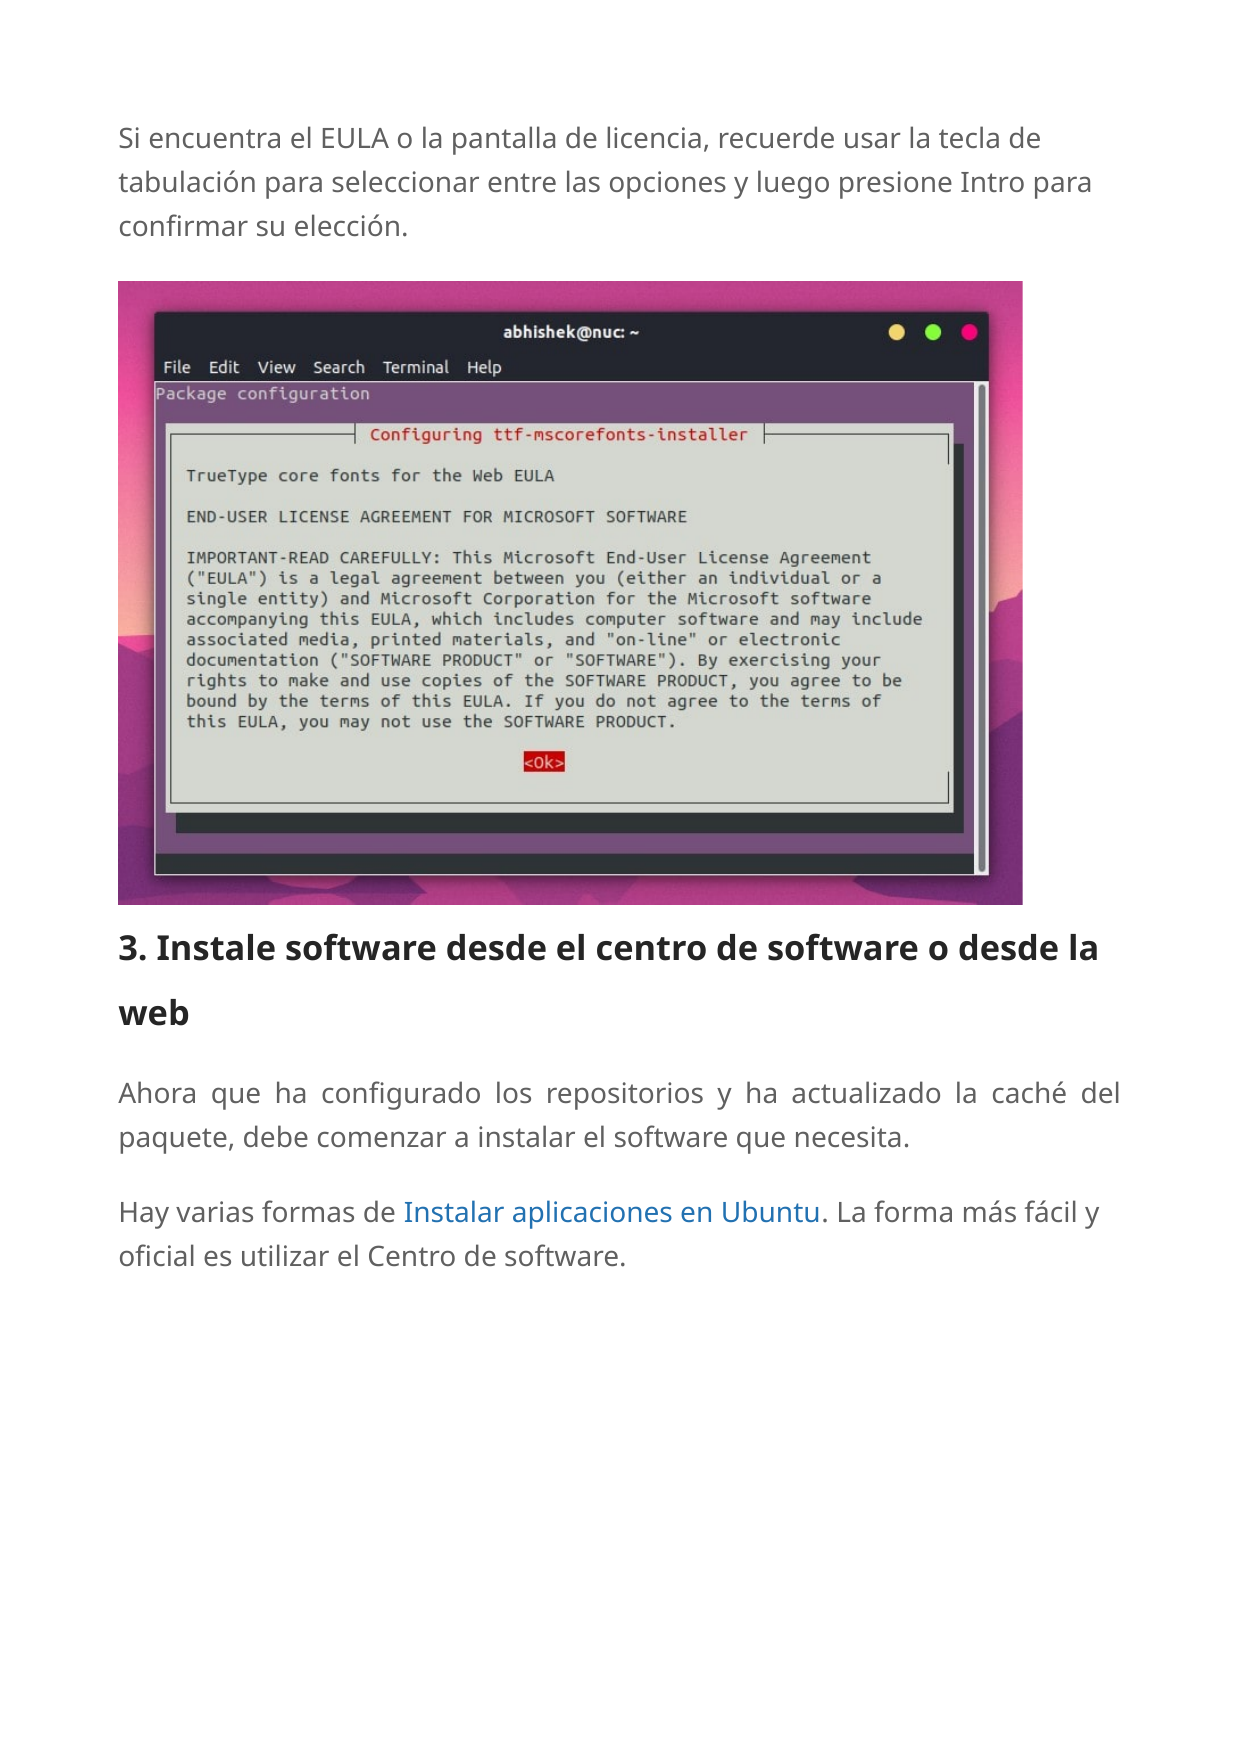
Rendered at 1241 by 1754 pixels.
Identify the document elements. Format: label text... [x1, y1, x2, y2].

text Hay varias formas de Instalar aplicaciones en Ubuntu. La forma más fácil y oficial es utilizar el Centro de software. [118, 1193, 1122, 1275]
picture [118, 281, 1023, 905]
subtitle 3. Instale software desde el centro de software o desde la web [118, 923, 1122, 1036]
text Ahora que ha configurado los repositorios y ha actualizado la caché del paquete, debe comenzar a instalar el software que necesita. [118, 1073, 1122, 1156]
text Si encuentra el EULA o la pantalla de licencia, recuerde usar la tecla de tabulación para seleccionar entre las opciones y luego presione Intro para confirmar su elección. [118, 118, 1122, 244]
